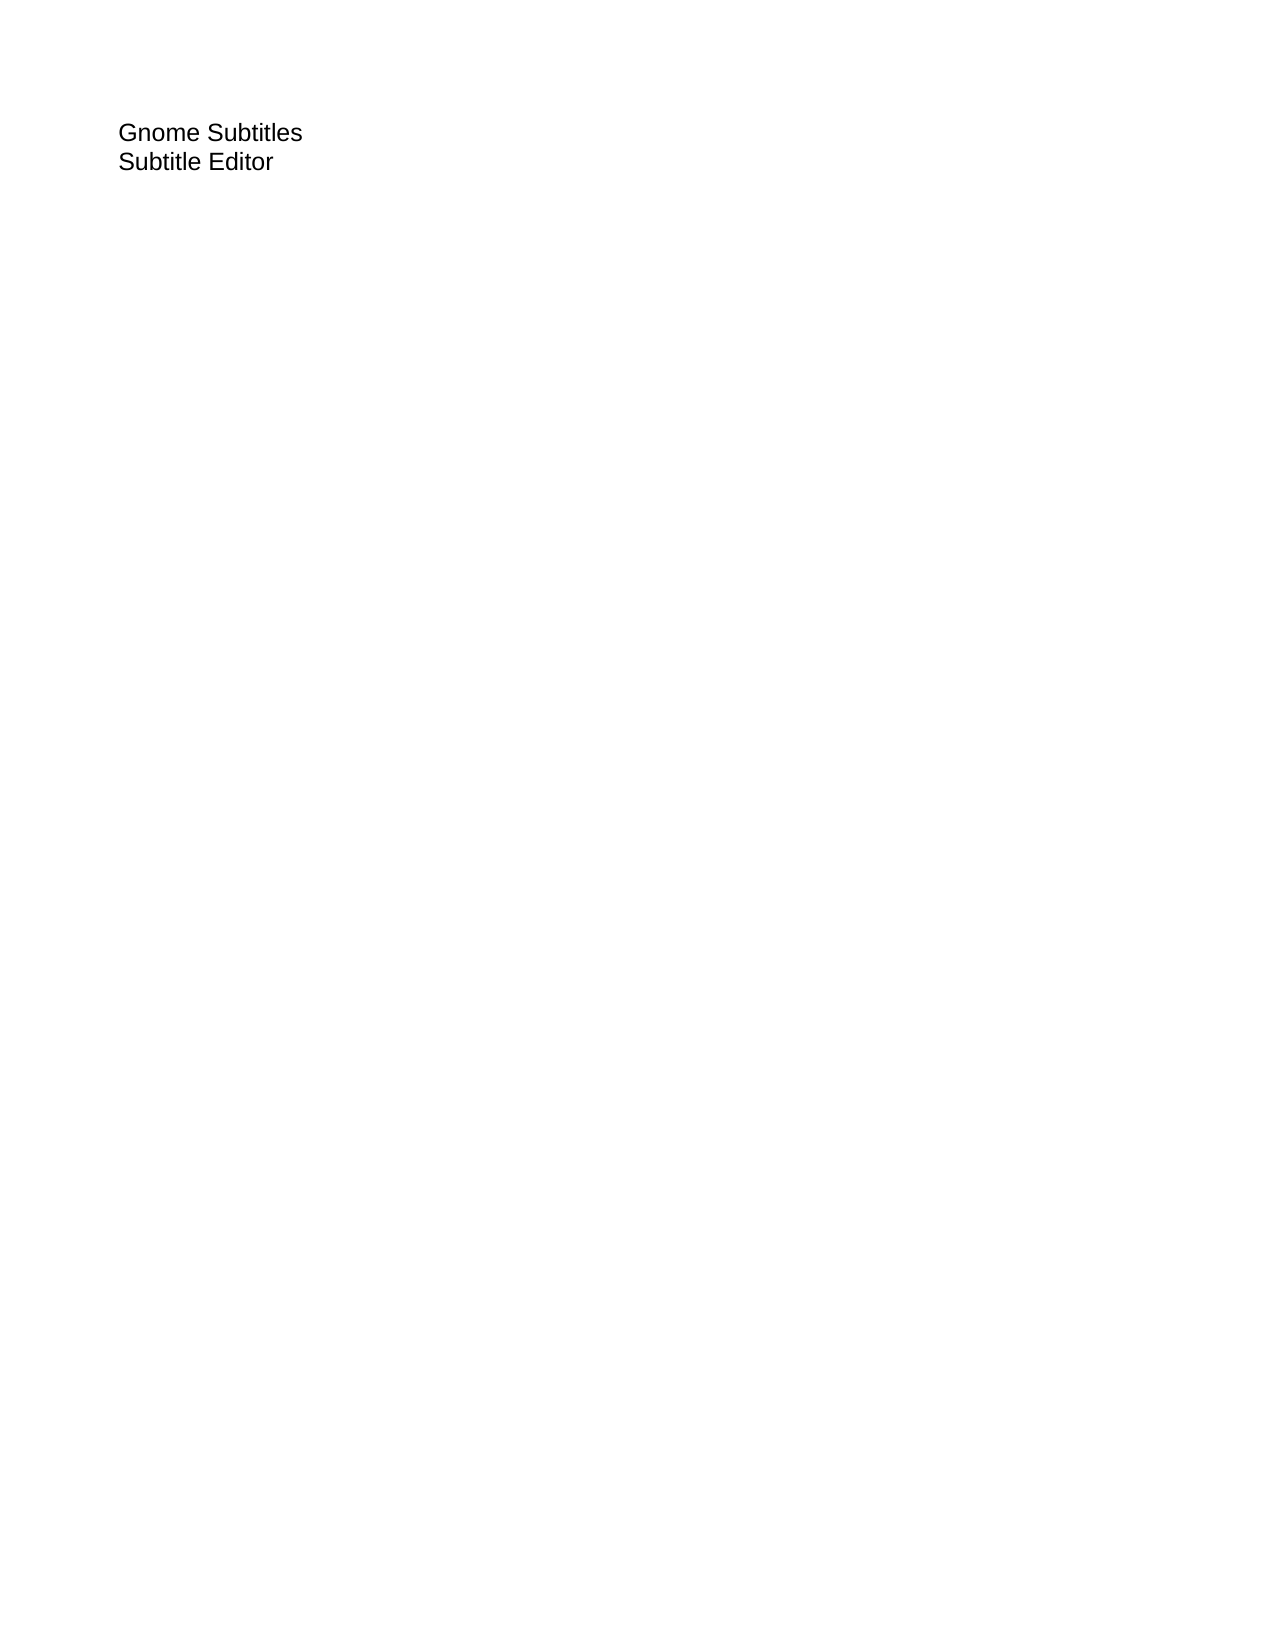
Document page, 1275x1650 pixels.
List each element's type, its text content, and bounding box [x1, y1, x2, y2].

text Gnome Subtitles [118, 118, 1157, 147]
text Subtitle Editor [118, 147, 1157, 176]
